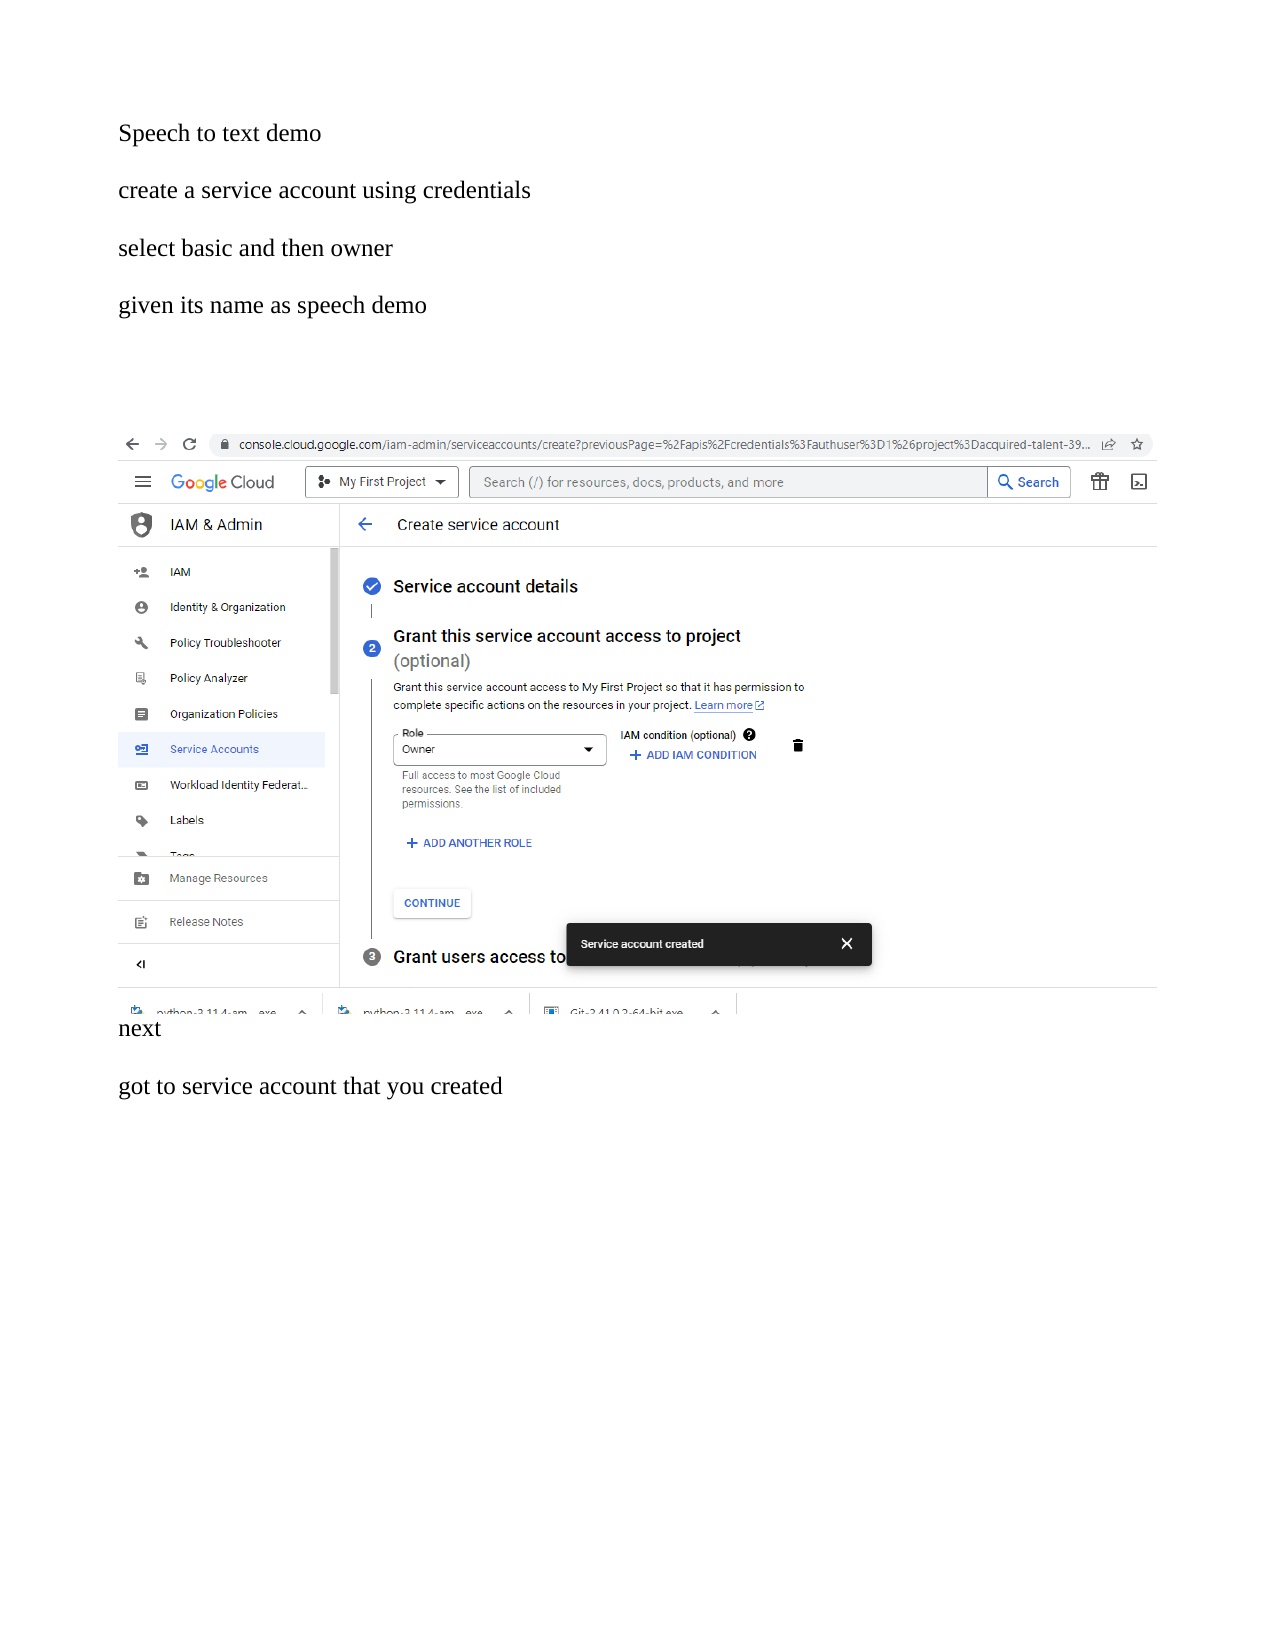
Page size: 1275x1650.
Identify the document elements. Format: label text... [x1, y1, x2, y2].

text Speech to text demo [118, 118, 1157, 147]
text create a service account using credentials [118, 176, 1157, 204]
text select basic and then owner [118, 233, 1157, 262]
text given its name as speech demo [118, 291, 1157, 319]
picture [118, 434, 1157, 1014]
text got to service account that you created [118, 1071, 1157, 1100]
text next [118, 1014, 1157, 1042]
